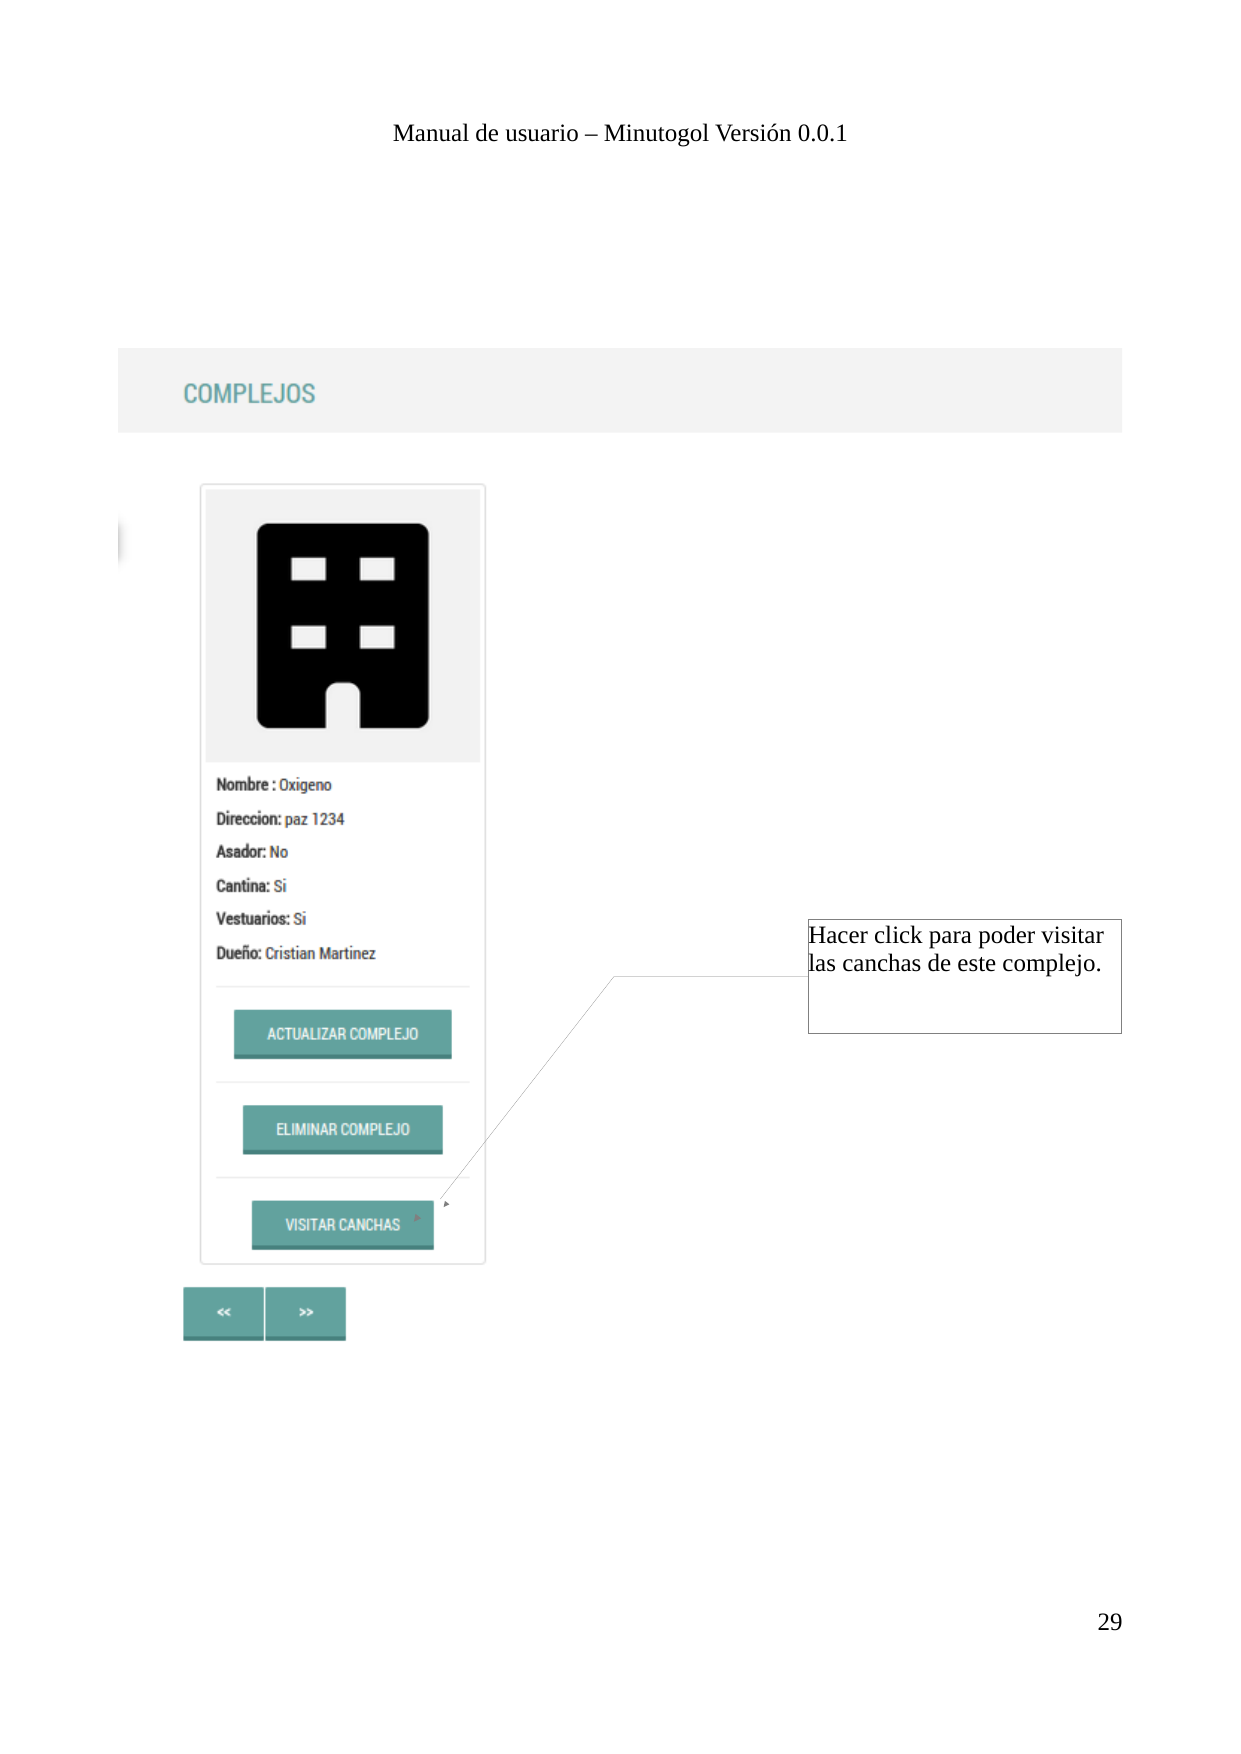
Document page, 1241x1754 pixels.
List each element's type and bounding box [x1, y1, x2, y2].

picture [118, 348, 1123, 1353]
